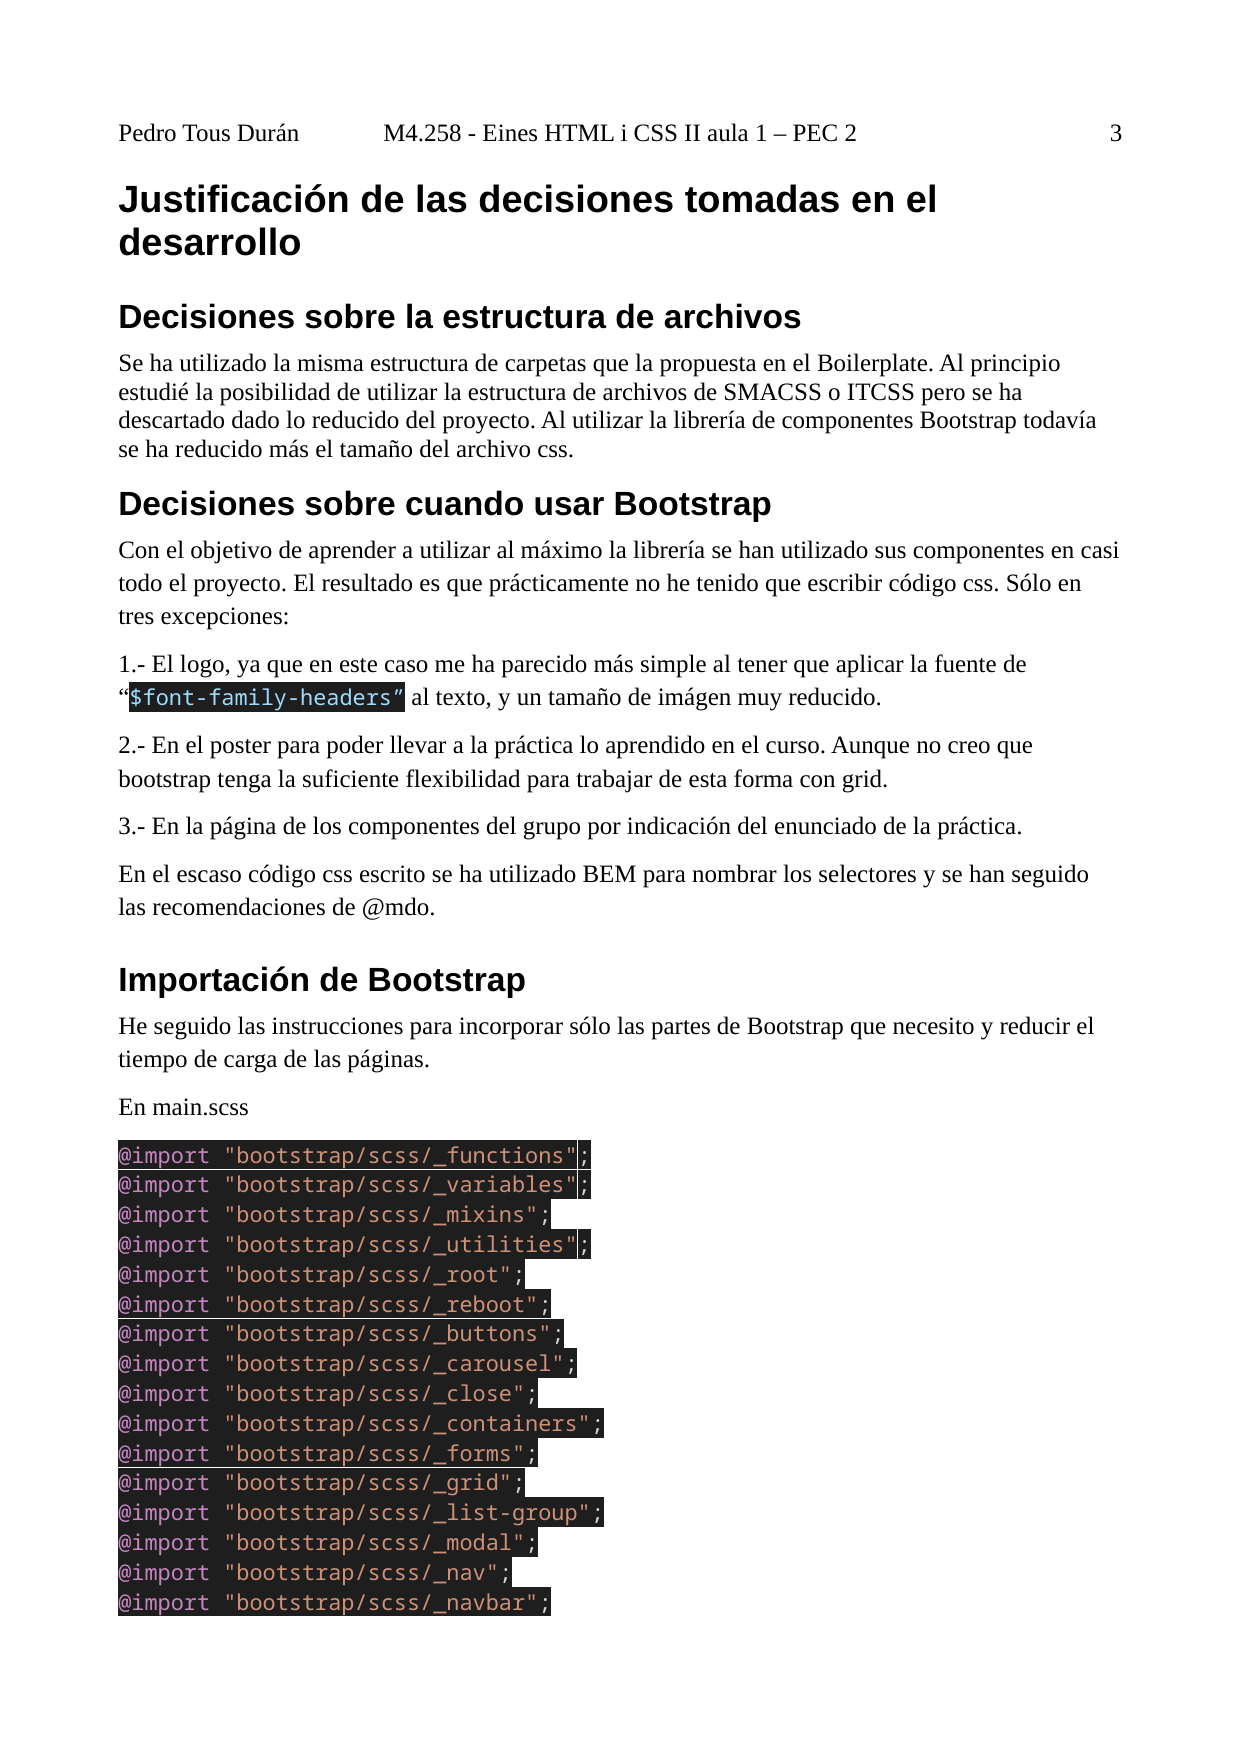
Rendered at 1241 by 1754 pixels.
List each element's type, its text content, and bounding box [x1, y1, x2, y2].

subtitle Importación de Bootstrap [118, 960, 1122, 999]
text @import "bootstrap/scss/_carousel"; [118, 1348, 1122, 1378]
text @import "bootstrap/scss/_reboot"; [118, 1289, 1122, 1318]
text @import "bootstrap/scss/_grid"; [118, 1467, 1122, 1497]
text He seguido las instrucciones para incorporar sólo las partes de Bootstrap que necesito y reducir el tiempo de carga de las páginas. [118, 1011, 1122, 1073]
subtitle Decisiones sobre la estructura de archivos [118, 297, 1122, 336]
text @import "bootstrap/scss/_forms"; [118, 1438, 1122, 1467]
text @import "bootstrap/scss/_nav"; [118, 1557, 1122, 1587]
text 3.- En la página de los componentes del grupo por indicación del enunciado de la práctica. [118, 811, 1122, 840]
text @import "bootstrap/scss/_navbar"; [118, 1587, 1122, 1616]
text @import "bootstrap/scss/_utilities"; [118, 1229, 1122, 1259]
text @import "bootstrap/scss/_modal"; [118, 1527, 1122, 1557]
text @import "bootstrap/scss/_variables"; [118, 1169, 1122, 1199]
text @import "bootstrap/scss/_functions"; [118, 1140, 1122, 1169]
text @import "bootstrap/scss/_root"; [118, 1259, 1122, 1289]
text 1.- El logo, ya que en este caso me ha parecido más simple al tener que aplicar la fuente de “$font-family-headers” al texto, y un tamaño de imágen muy reducido. [118, 649, 1122, 712]
text Con el objetivo de aprender a utilizar al máximo la librería se han utilizado sus componentes en casi todo el proyecto. El resultado es que prácticamente no he tenido que escribir código css. Sólo en tres excepciones: [118, 535, 1122, 630]
text @import "bootstrap/scss/_list-group"; [118, 1497, 1122, 1527]
text @import "bootstrap/scss/_close"; [118, 1378, 1122, 1408]
text 2.- En el poster para poder llevar a la práctica lo aprendido en el curso. Aunque no creo que bootstrap tenga la suficiente flexibilidad para trabajar de esta forma con grid. [118, 731, 1122, 792]
text Se ha utilizado la misma estructura de carpetas que la propuesta en el Boilerplate. Al principio estudié la posibilidad de utilizar la estructura de archivos de SMACSS o ITCSS pero se ha descartado dado lo reducido del proyecto. Al utilizar la librería de componentes Bootstrap todavía se ha reducido más el tamaño del archivo css. [118, 348, 1122, 463]
text @import "bootstrap/scss/_mixins"; [118, 1199, 1122, 1229]
subtitle Justificación de las decisiones tomadas en el desarrollo [118, 176, 1122, 264]
text @import "bootstrap/scss/_buttons"; [118, 1318, 1122, 1348]
text @import "bootstrap/scss/_containers"; [118, 1408, 1122, 1438]
subtitle Decisiones sobre cuando usar Bootstrap [118, 484, 1122, 523]
text En el escaso código css escrito se ha utilizado BEM para nombrar los selectores y se han seguido las recomendaciones de @mdo. [118, 859, 1122, 921]
text En main.scss [118, 1092, 1122, 1121]
